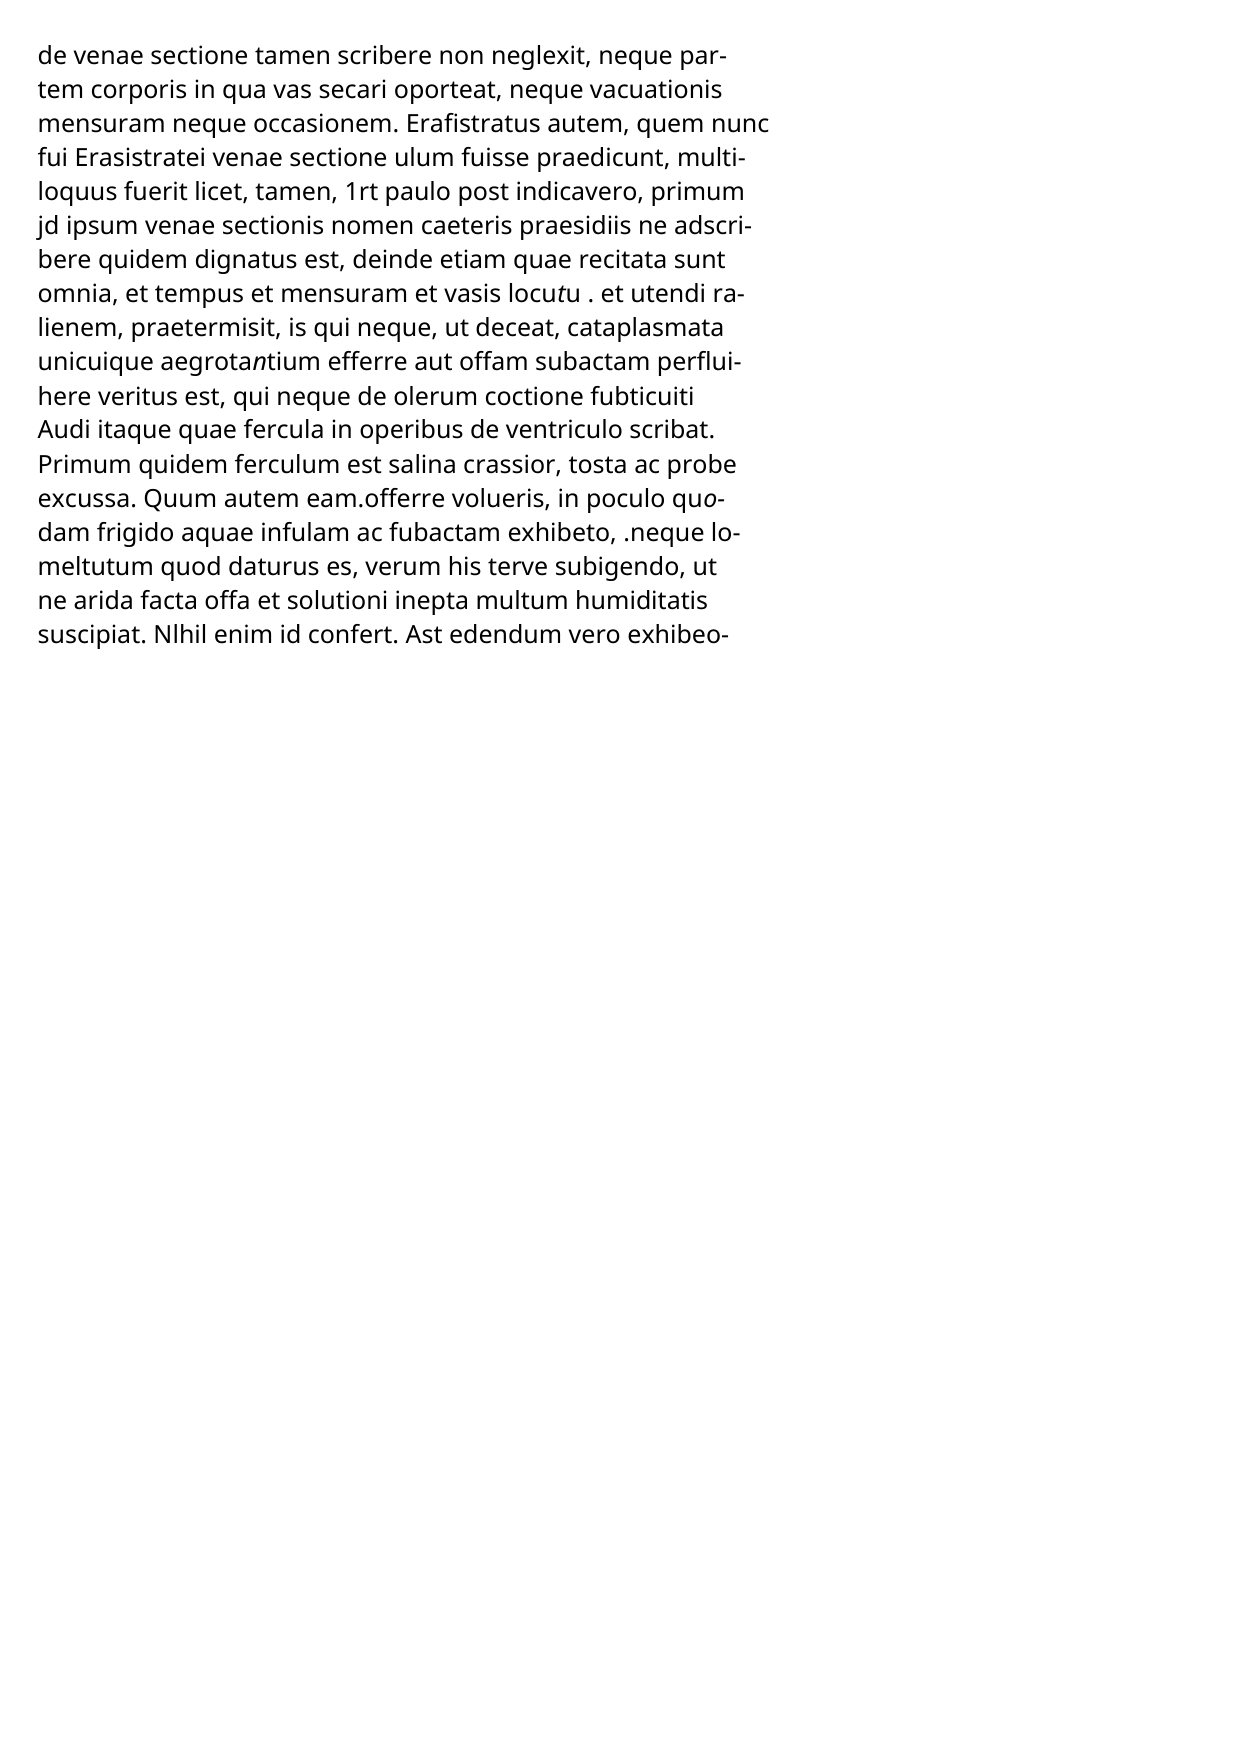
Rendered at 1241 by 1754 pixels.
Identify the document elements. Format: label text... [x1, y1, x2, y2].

text de venae sectione tamen scribere non neglexit, neque par- tem corporis in qua vas secari oporteat, neque vacuationis mensuram neque occasionem. Erafistratus autem, quem nunc fui Erasistratei venae sectione ulum fuisse praedicunt, multi- loquus fuerit licet, tamen, 1rt paulo post indicavero, primum jd ipsum venae sectionis nomen caeteris praesidiis ne adscri- bere quidem dignatus est, deinde etiam quae recitata sunt omnia, et tempus et mensuram et vasis locutu . et utendi ra- lienem, praetermisit, is qui neque, ut deceat, cataplasmata unicuique aegrotantium efferre aut offam subactam perflui- here veritus est, qui neque de olerum coctione fubticuiti Audi itaque quae fercula in operibus de ventriculo scribat. Primum quidem ferculum est salina crassior, tosta ac probe excussa. Quum autem eam.offerre volueris, in poculo quo- dam frigido aquae infulam ac fubactam exhibeto, .neque lo- meltutum quod daturus es, verum his terve subigendo, ut ne arida facta offa et solutioni inepta multum humiditatis suscipiat. Nlhil enim id confert. Ast edendum vero exhibeo- [37, 37, 1203, 651]
